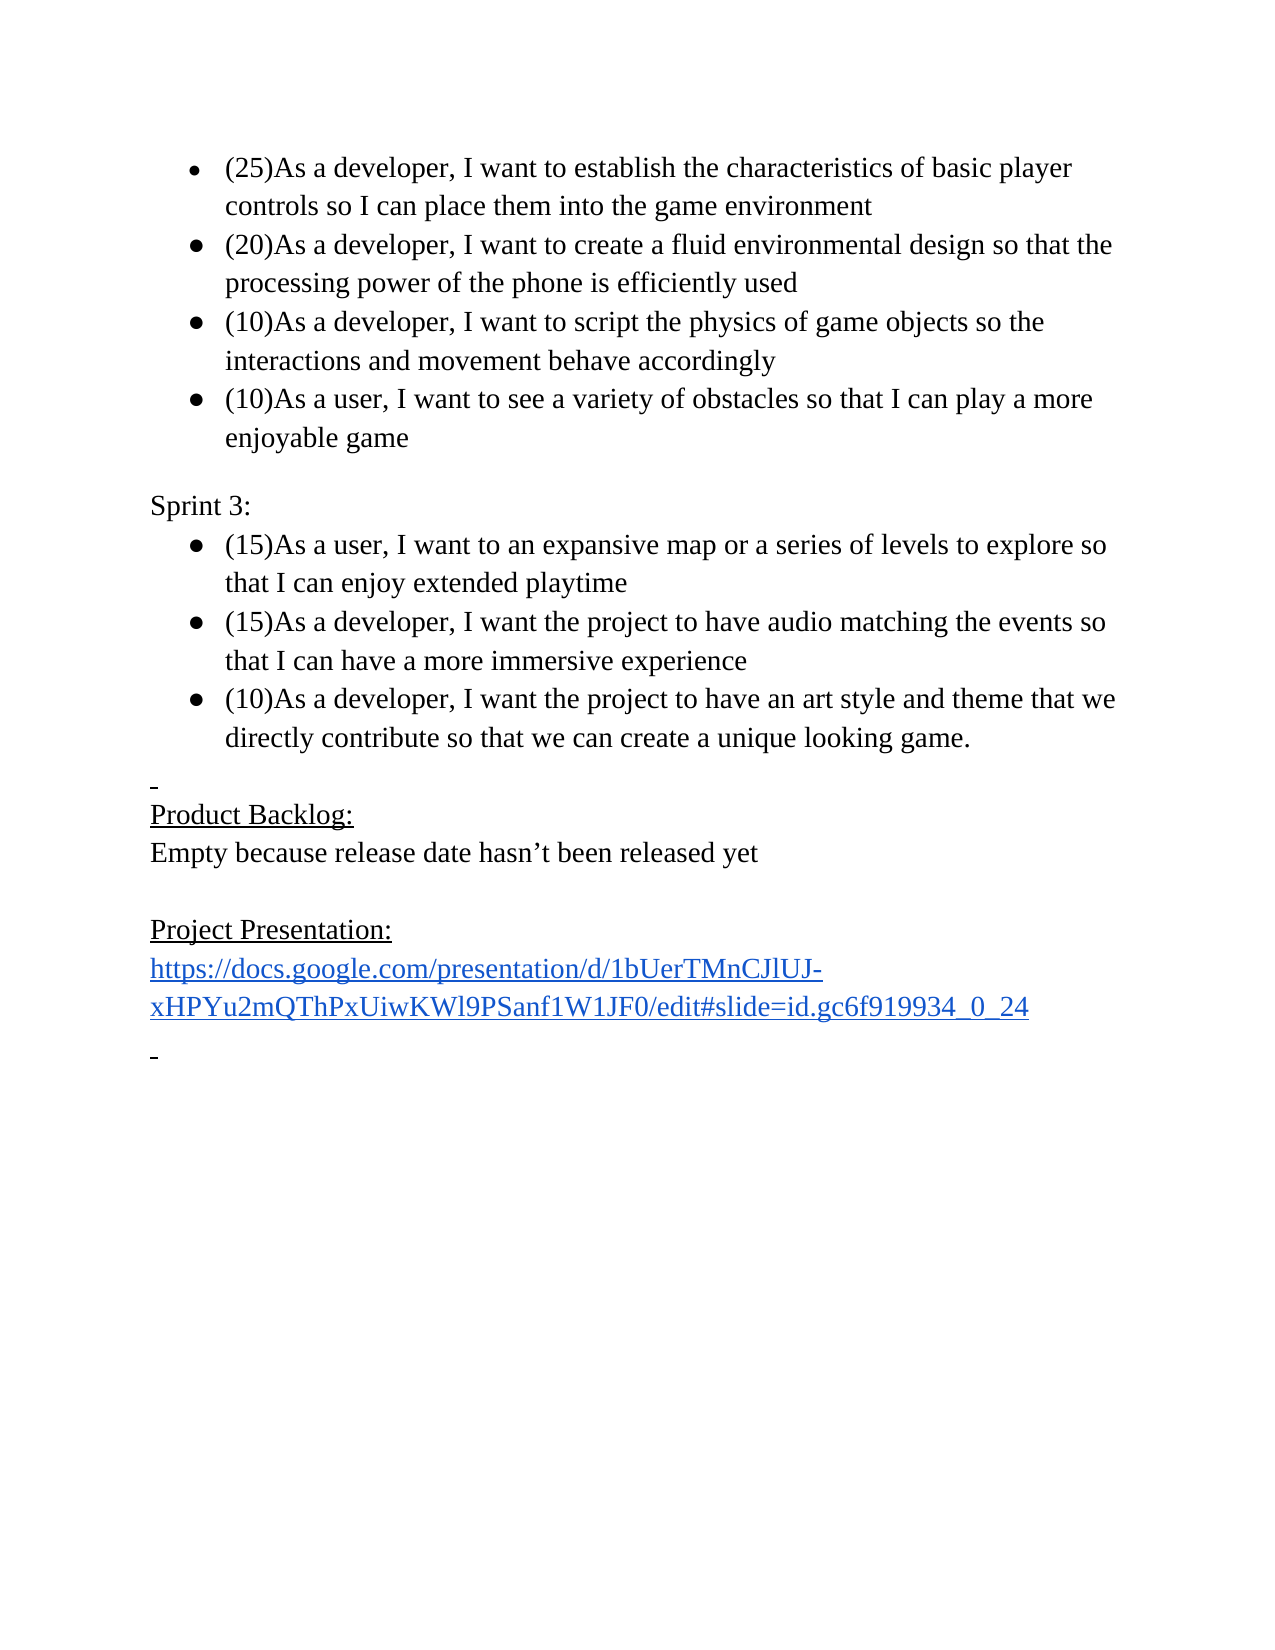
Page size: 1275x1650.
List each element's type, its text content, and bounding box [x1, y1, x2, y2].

text Product Backlog: [150, 797, 1125, 830]
text https://docs.google.com/presentation/d/1bUerTMnCJlUJ-xHPYu2mQThPxUiwKWl9PSanf1W1JF0/edit#slide=id.gc6f919934_0_24 [150, 951, 1125, 1023]
text Sprint 3: [150, 488, 1125, 522]
list (15)As a developer, I want the project to have audio matching the events so that I can have a more immersive experience [187, 604, 1125, 676]
list (10)As a user, I want to see a variety of obstacles so that I can play a more enjoyable game [187, 381, 1125, 453]
list (25)As a developer, I want to establish the characteristics of basic player controls so I can place them into the game environment [187, 150, 1125, 222]
text Project Presentation: [150, 912, 1125, 946]
list (15)As a user, I want to an expansive map or a series of levels to explore so that I can enjoy extended playtime [187, 527, 1125, 599]
text Empty because release date hasn’t been released yet [150, 835, 1125, 869]
list (10)As a developer, I want to script the physics of game objects so the interactions and movement behave accordingly [187, 304, 1125, 376]
list (10)As a developer, I want the project to have an art style and theme that we directly contribute so that we can create a unique looking game. [187, 681, 1125, 753]
list (20)As a developer, I want to create a fluid environmental design so that the processing power of the phone is efficiently used [187, 227, 1125, 299]
